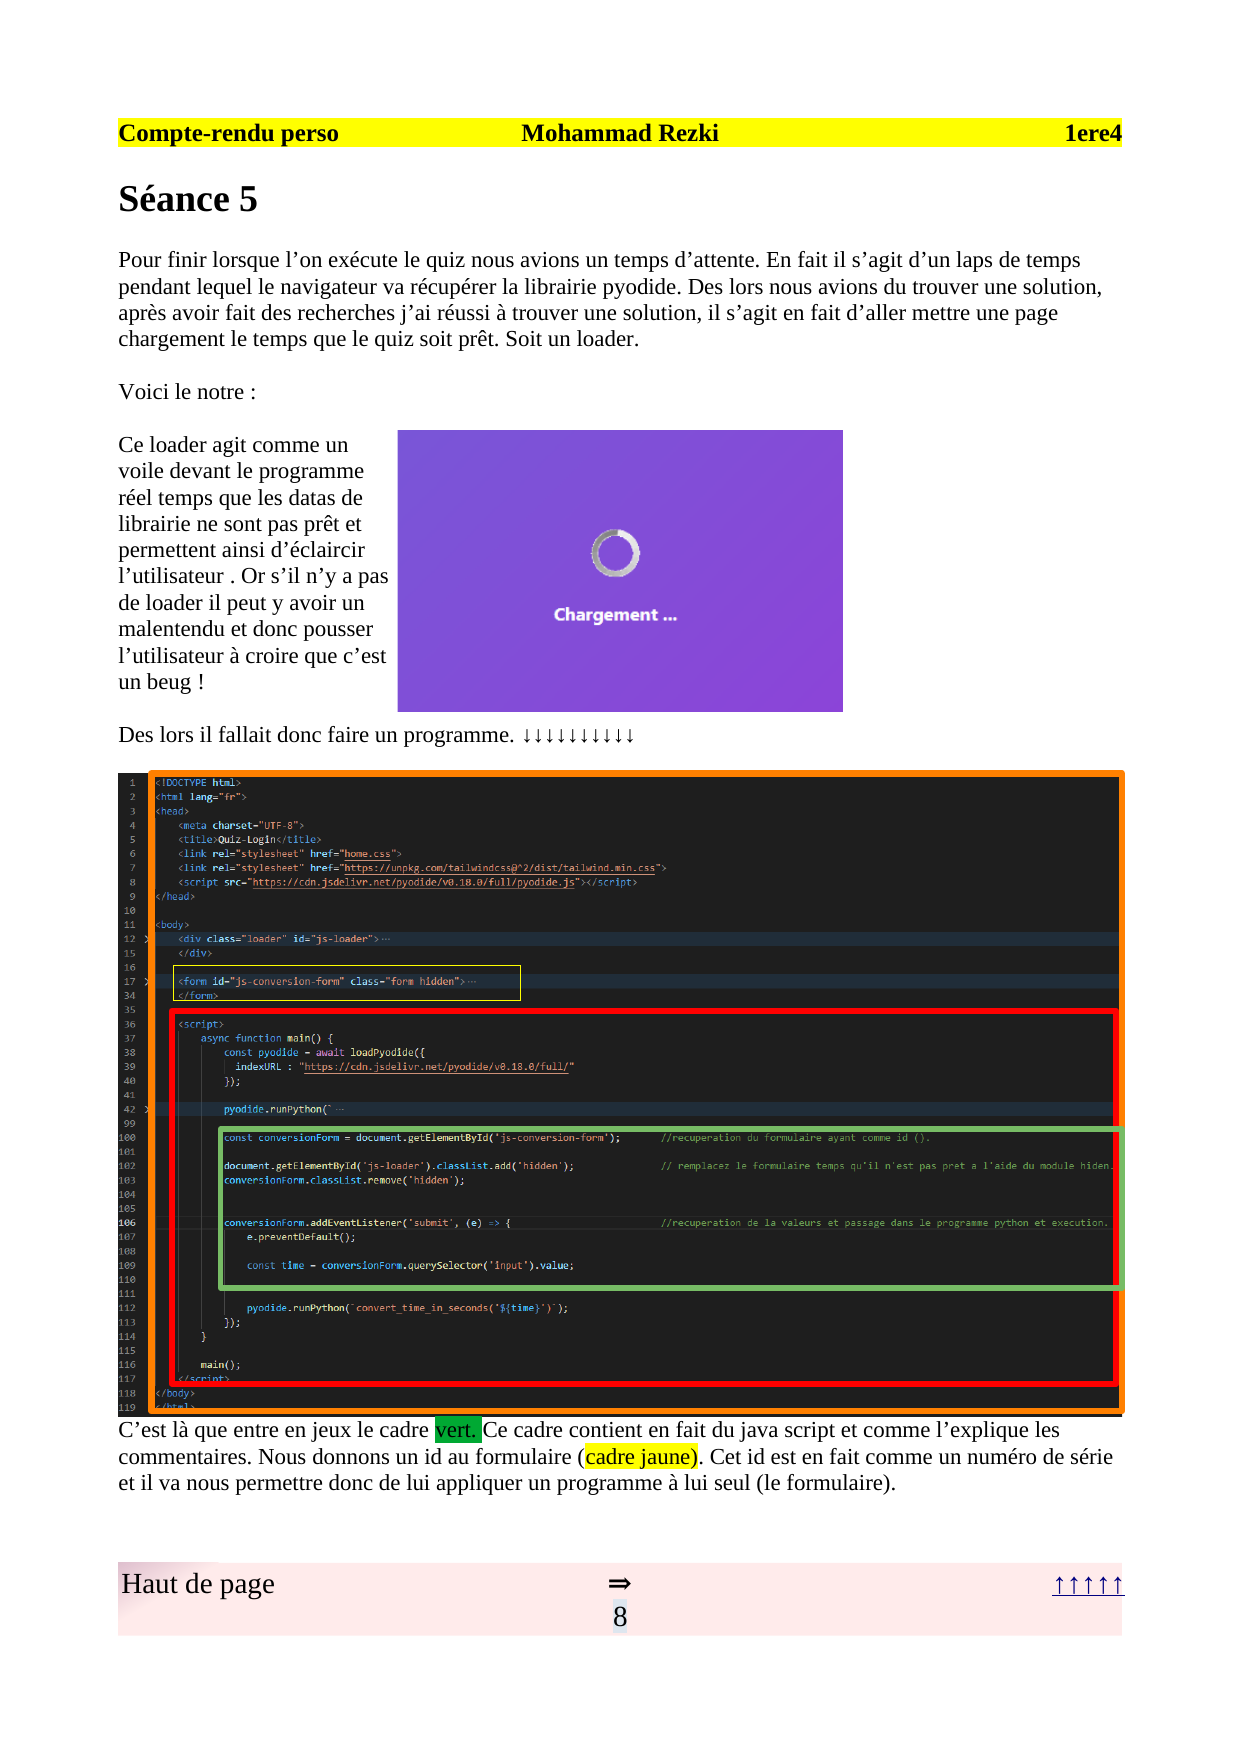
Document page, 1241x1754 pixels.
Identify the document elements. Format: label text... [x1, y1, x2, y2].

picture [223, 1132, 1113, 1285]
subtitle Séance 5 [118, 176, 1122, 220]
picture [397, 430, 843, 712]
picture [175, 1014, 1113, 1381]
text C’est là que entre en jeux le cadre vert. Ce cadre contient en fait du java script et comme l’explique les commentaires. Nous donnons un id au formulaire (cadre jaune). Cet id est en fait comme un numéro de série et il va nous permettre donc de lui appliquer un programme à lui seul (le formulaire). [118, 1417, 1122, 1495]
picture [155, 777, 1119, 1408]
text [843, 431, 1122, 694]
text Ce loader agit comme un voile devant le programme réel temps que les datas de librairie ne sont pas prêt et permettent ainsi d’éclaircir l’utilisateur . Or s’il n’y a pas de loader il peut y avoir un malentendu et donc pousser l’utilisateur à croire que c’est un beug ! [118, 431, 397, 694]
text Des lors il fallait donc faire un programme. ↓↓↓↓↓↓↓↓↓↓ [118, 721, 1122, 747]
text Voici le notre : [118, 378, 1122, 404]
picture [118, 773, 1123, 1417]
text Pour finir lorsque l’on exécute le quiz nous avions un temps d’attente. En fait il s’agit d’un laps de temps pendant lequel le navigateur va récupérer la librairie pyodide. Des lors nous avions du trouver une solution, après avoir fait des recherches j’ai réussi à trouver une solution, il s’agit en fait d’aller mettre une page chargement le temps que le quiz soit prêt. Soit un loader. [118, 246, 1122, 352]
